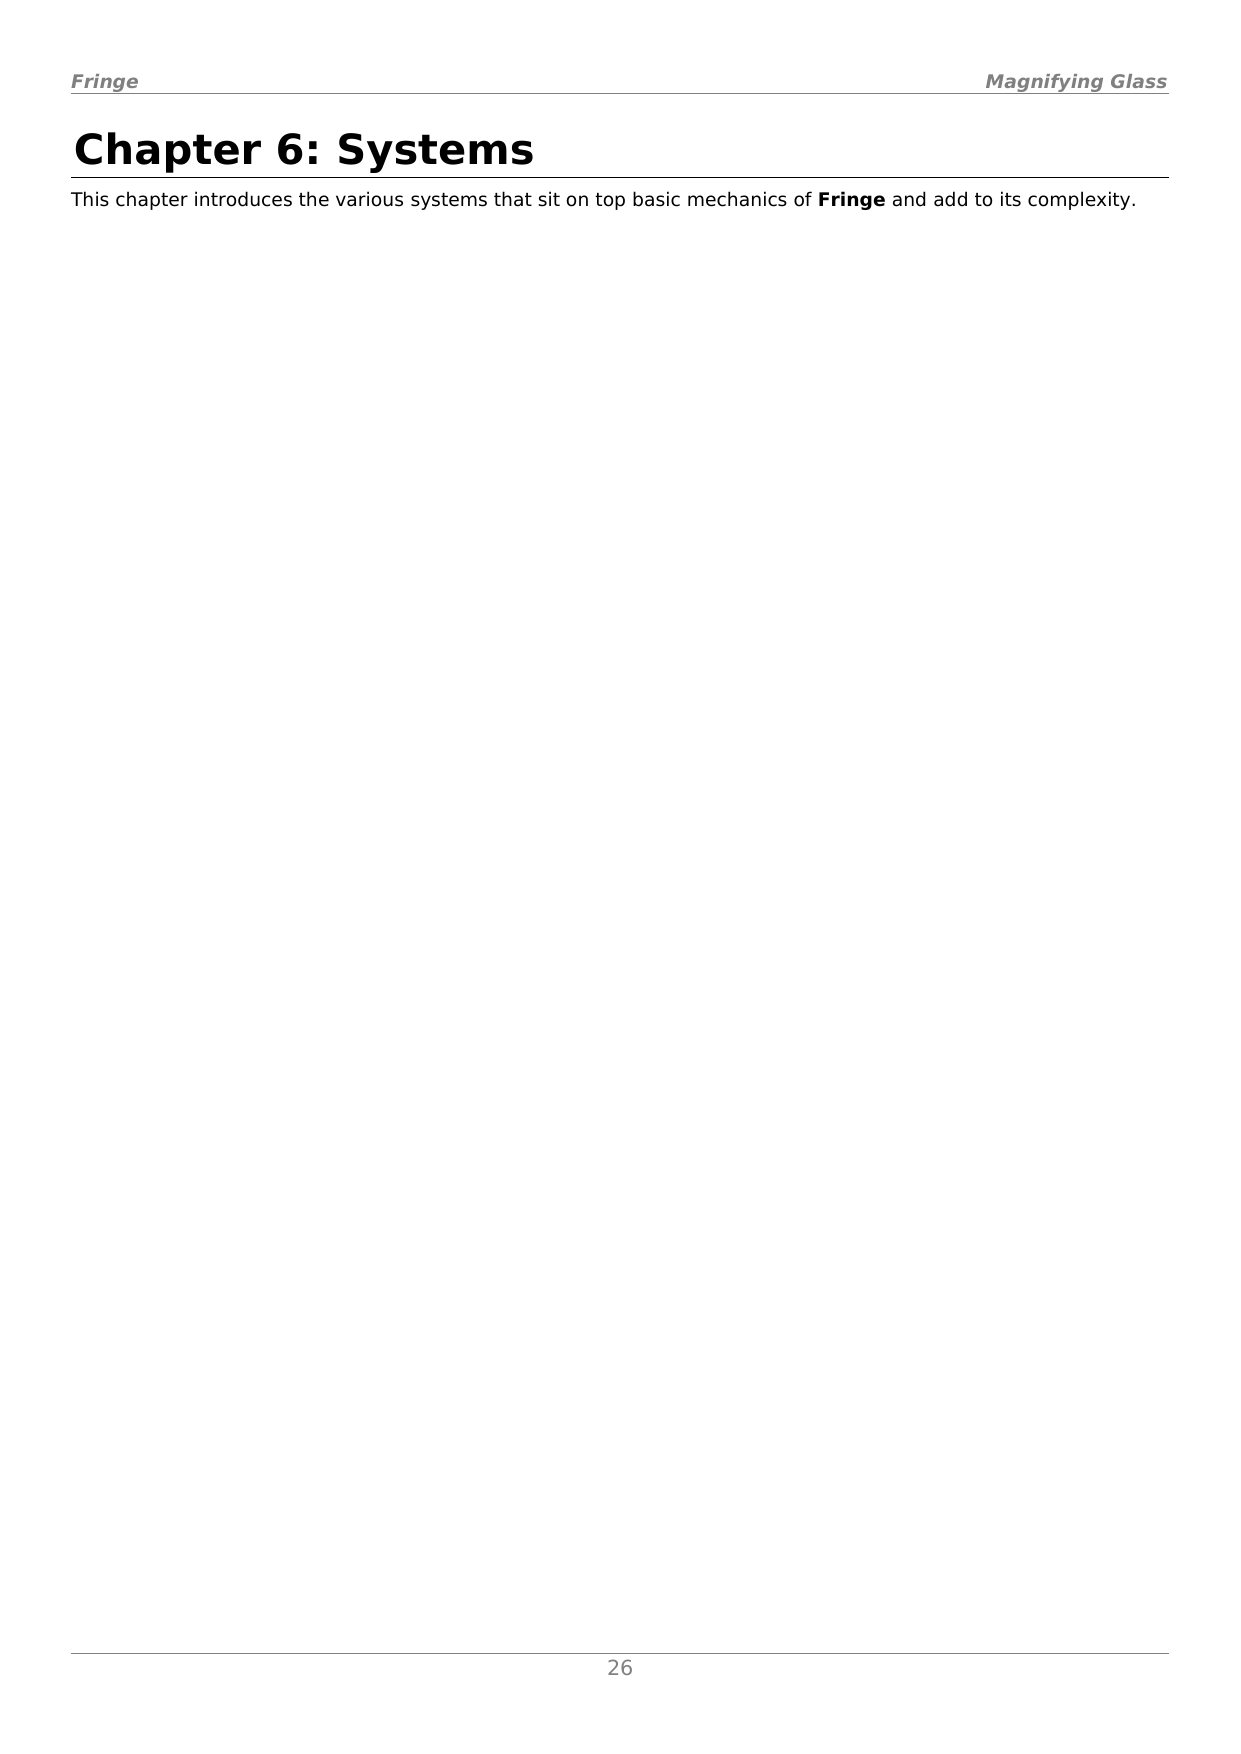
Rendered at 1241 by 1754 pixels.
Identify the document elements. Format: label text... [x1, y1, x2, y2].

text This chapter introduces the various systems that sit on top basic mechanics of Fringe and add to its complexity. [71, 189, 1169, 211]
subtitle Systems [71, 122, 1169, 177]
